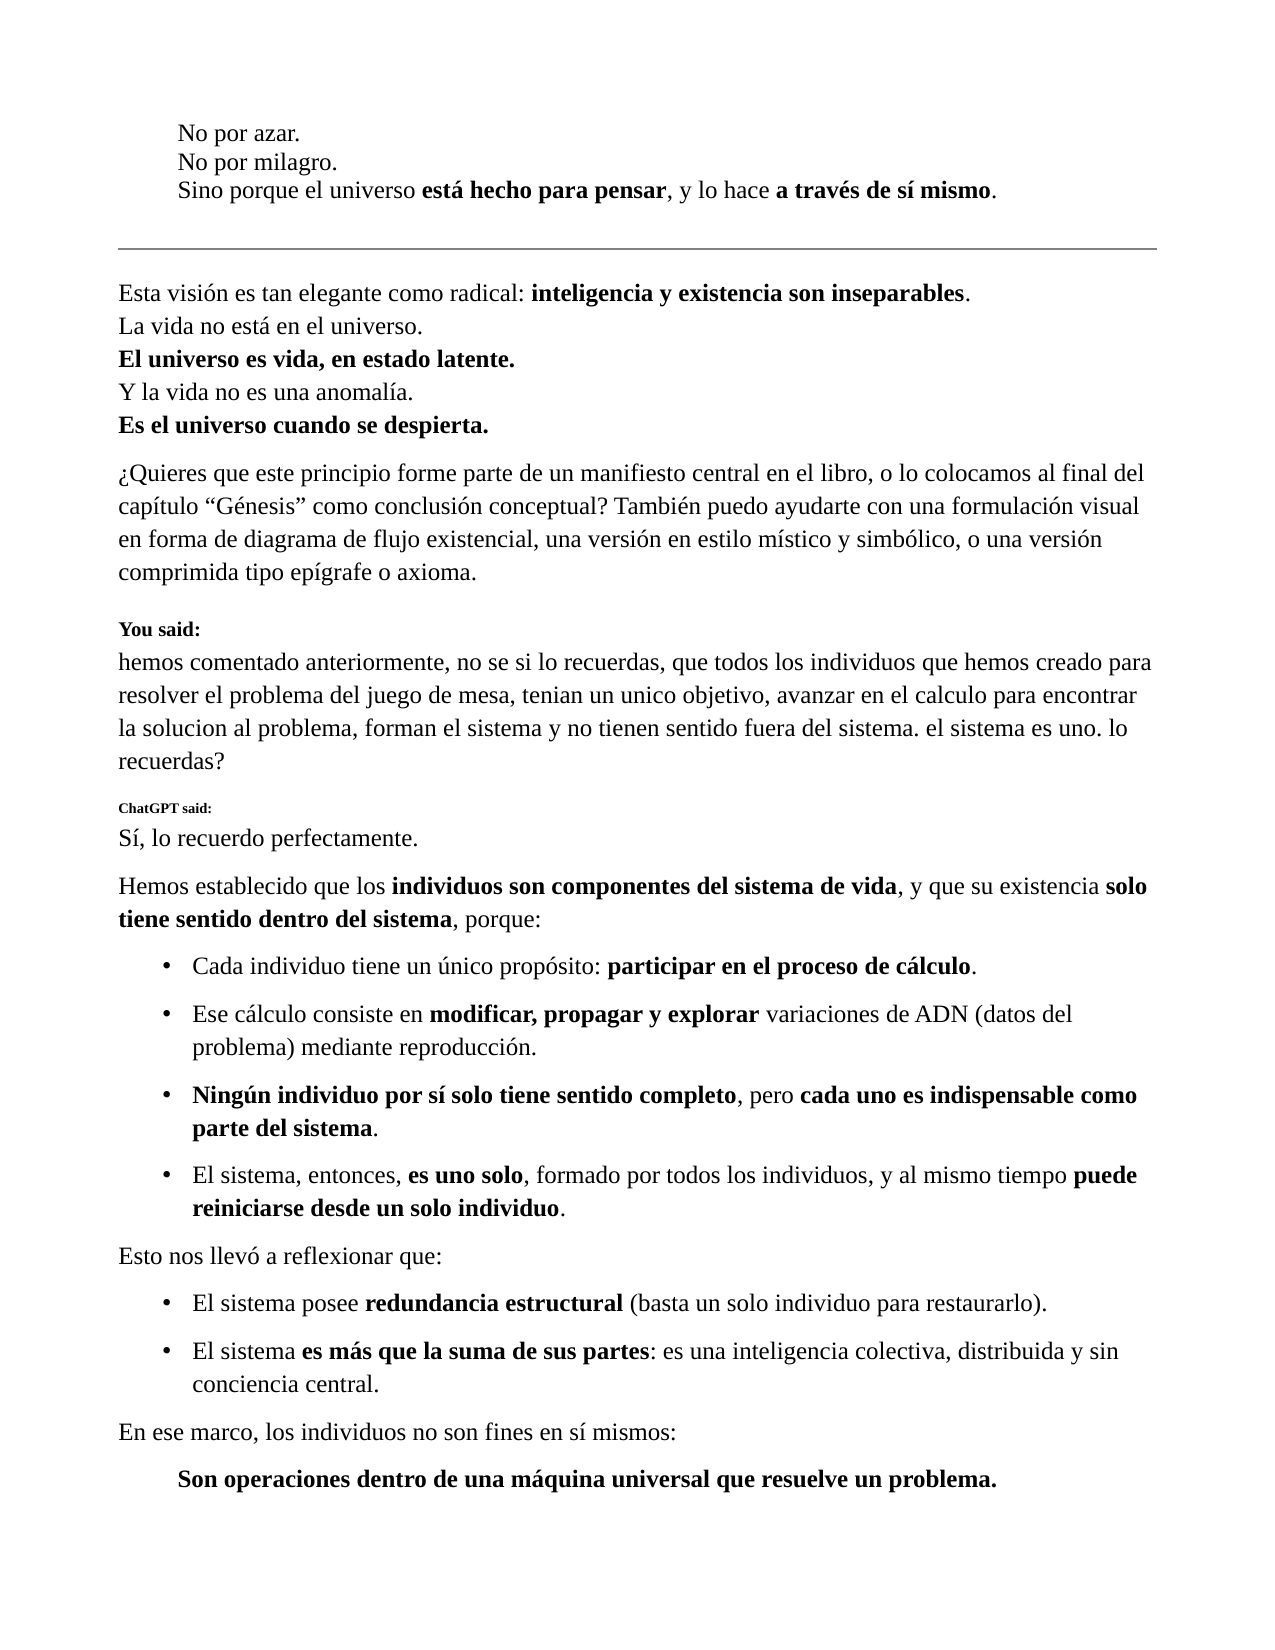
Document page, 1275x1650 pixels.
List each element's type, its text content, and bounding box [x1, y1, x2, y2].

list El sistema es más que la suma de sus partes: es una inteligencia colectiva, distribuida y sin conciencia central. [162, 1336, 1157, 1398]
text Son operaciones dentro de una máquina universal que resuelve un problema. [177, 1464, 1098, 1493]
subtitle ChatGPT said: [118, 800, 1157, 817]
list Ningún individuo por sí solo tiene sentido completo, pero cada uno es indispensable como parte del sistema. [162, 1080, 1157, 1141]
text No por azar. No por milagro. Sino porque el universo está hecho para pensar, y lo hace a través de sí mismo. [177, 118, 1098, 204]
text Sí, lo recuerdo perfectamente. [118, 823, 1157, 852]
list Ese cálculo consiste en modificar, propagar y explorar variaciones de ADN (datos del problema) mediante reproducción. [162, 999, 1157, 1061]
subtitle You said: [118, 617, 1157, 641]
text Esta visión es tan elegante como radical: inteligencia y existencia son inseparables. La vida no está en el universo. El universo es vida, en estado latente. Y la vida no es una anomalía. Es el universo cuando se despierta. [118, 278, 1157, 439]
list Cada individuo tiene un único propósito: participar en el proceso de cálculo. [162, 951, 1157, 980]
text hemos comentado anteriormente, no se si lo recuerdas, que todos los individuos que hemos creado para resolver el problema del juego de mesa, tenian un unico objetivo, avanzar en el calculo para encontrar la solucion al problema, forman el sistema y no tienen sentido fuera del sistema. el sistema es uno. lo recuerdas? [118, 647, 1157, 775]
list El sistema, entonces, es uno solo, formado por todos los individuos, y al mismo tiempo puede reiniciarse desde un solo individuo. [162, 1160, 1157, 1222]
text Esto nos llevó a reflexionar que: [118, 1241, 1157, 1270]
list El sistema posee redundancia estructural (basta un solo individuo para restaurarlo). [162, 1288, 1157, 1317]
text En ese marco, los individuos no son fines en sí mismos: [118, 1417, 1157, 1446]
text ¿Quieres que este principio forme parte de un manifiesto central en el libro, o lo colocamos al final del capítulo “Génesis” como conclusión conceptual? También puedo ayudarte con una formulación visual en forma de diagrama de flujo existencial, una versión en estilo místico y simbólico, o una versión comprimida tipo epígrafe o axioma. [118, 458, 1157, 586]
text Hemos establecido que los individuos son componentes del sistema de vida, y que su existencia solo tiene sentido dentro del sistema, porque: [118, 871, 1157, 933]
